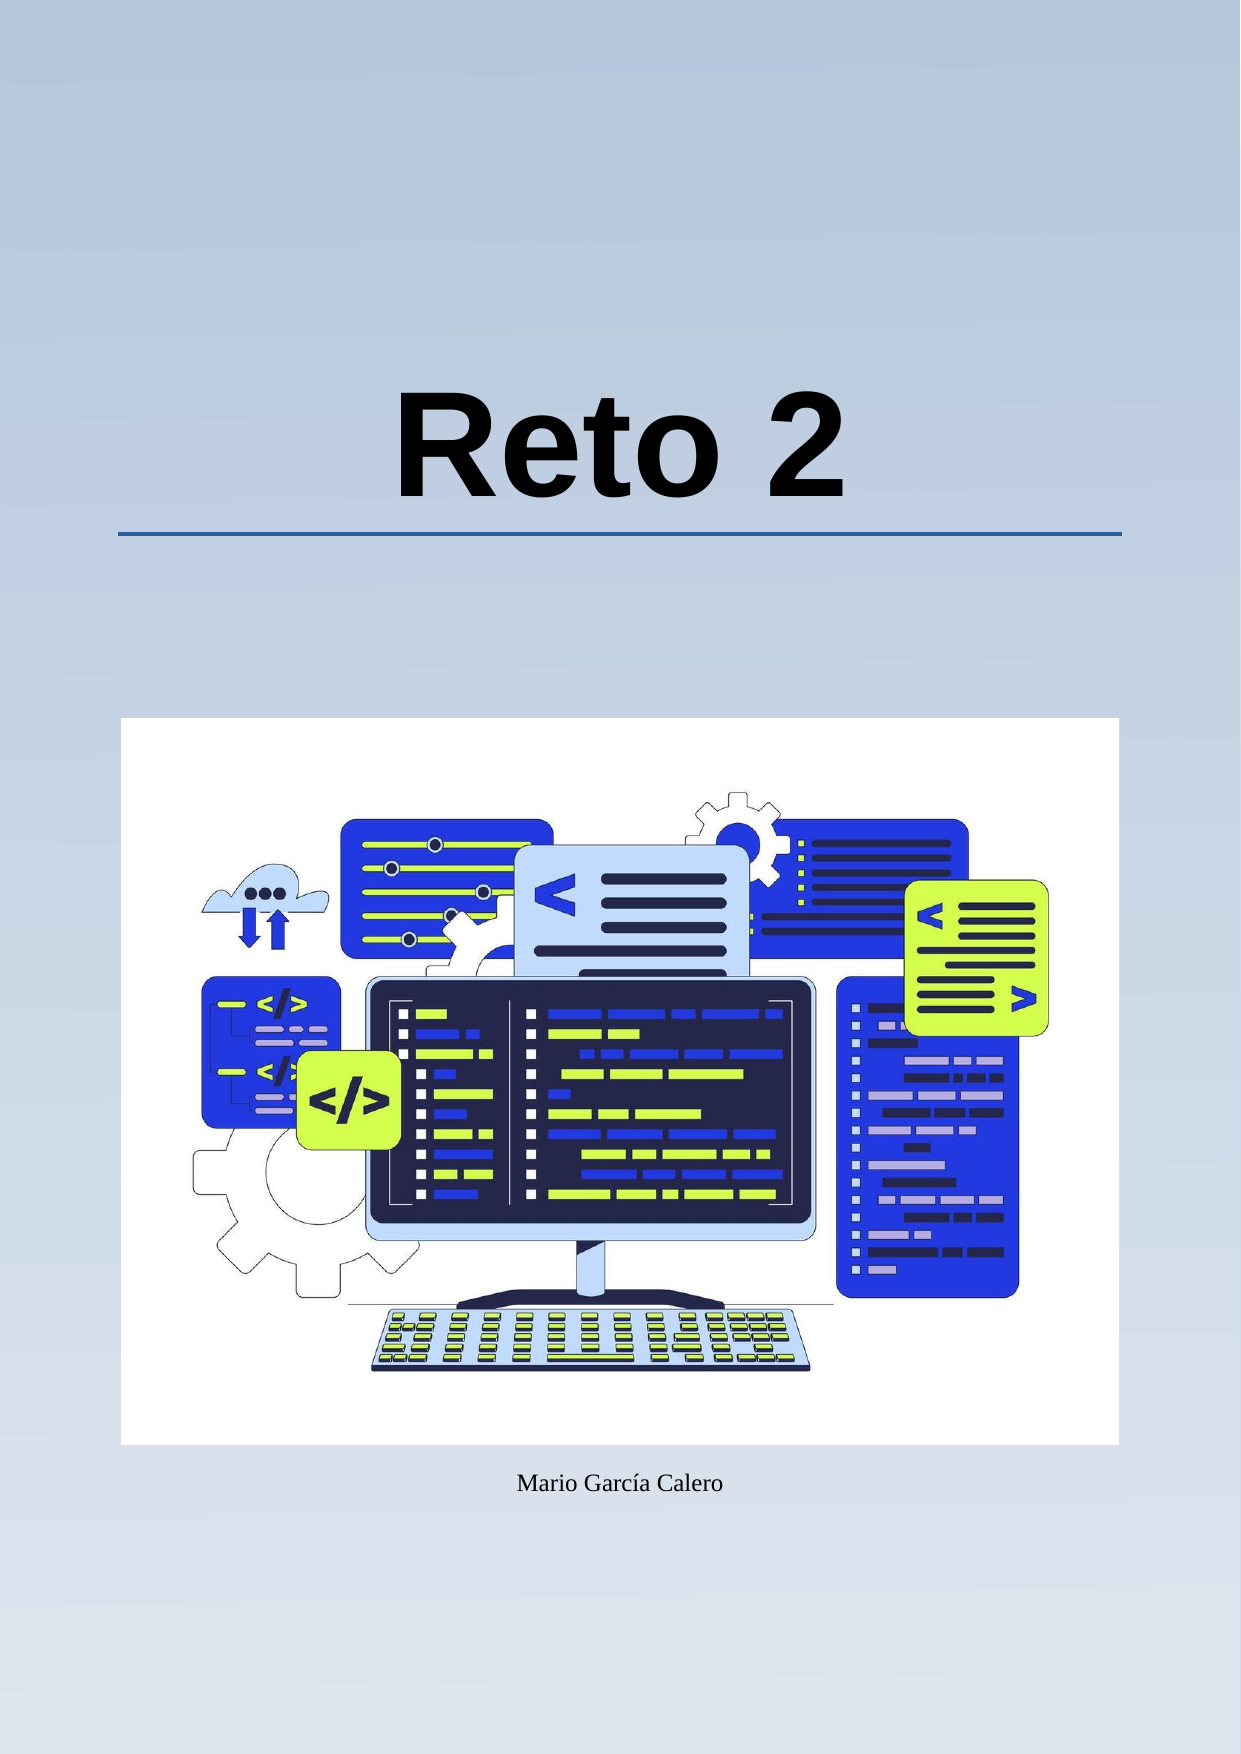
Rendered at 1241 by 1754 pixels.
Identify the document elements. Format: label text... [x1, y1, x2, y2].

picture [121, 718, 1120, 1445]
subtitle Reto 2 [118, 353, 1122, 532]
